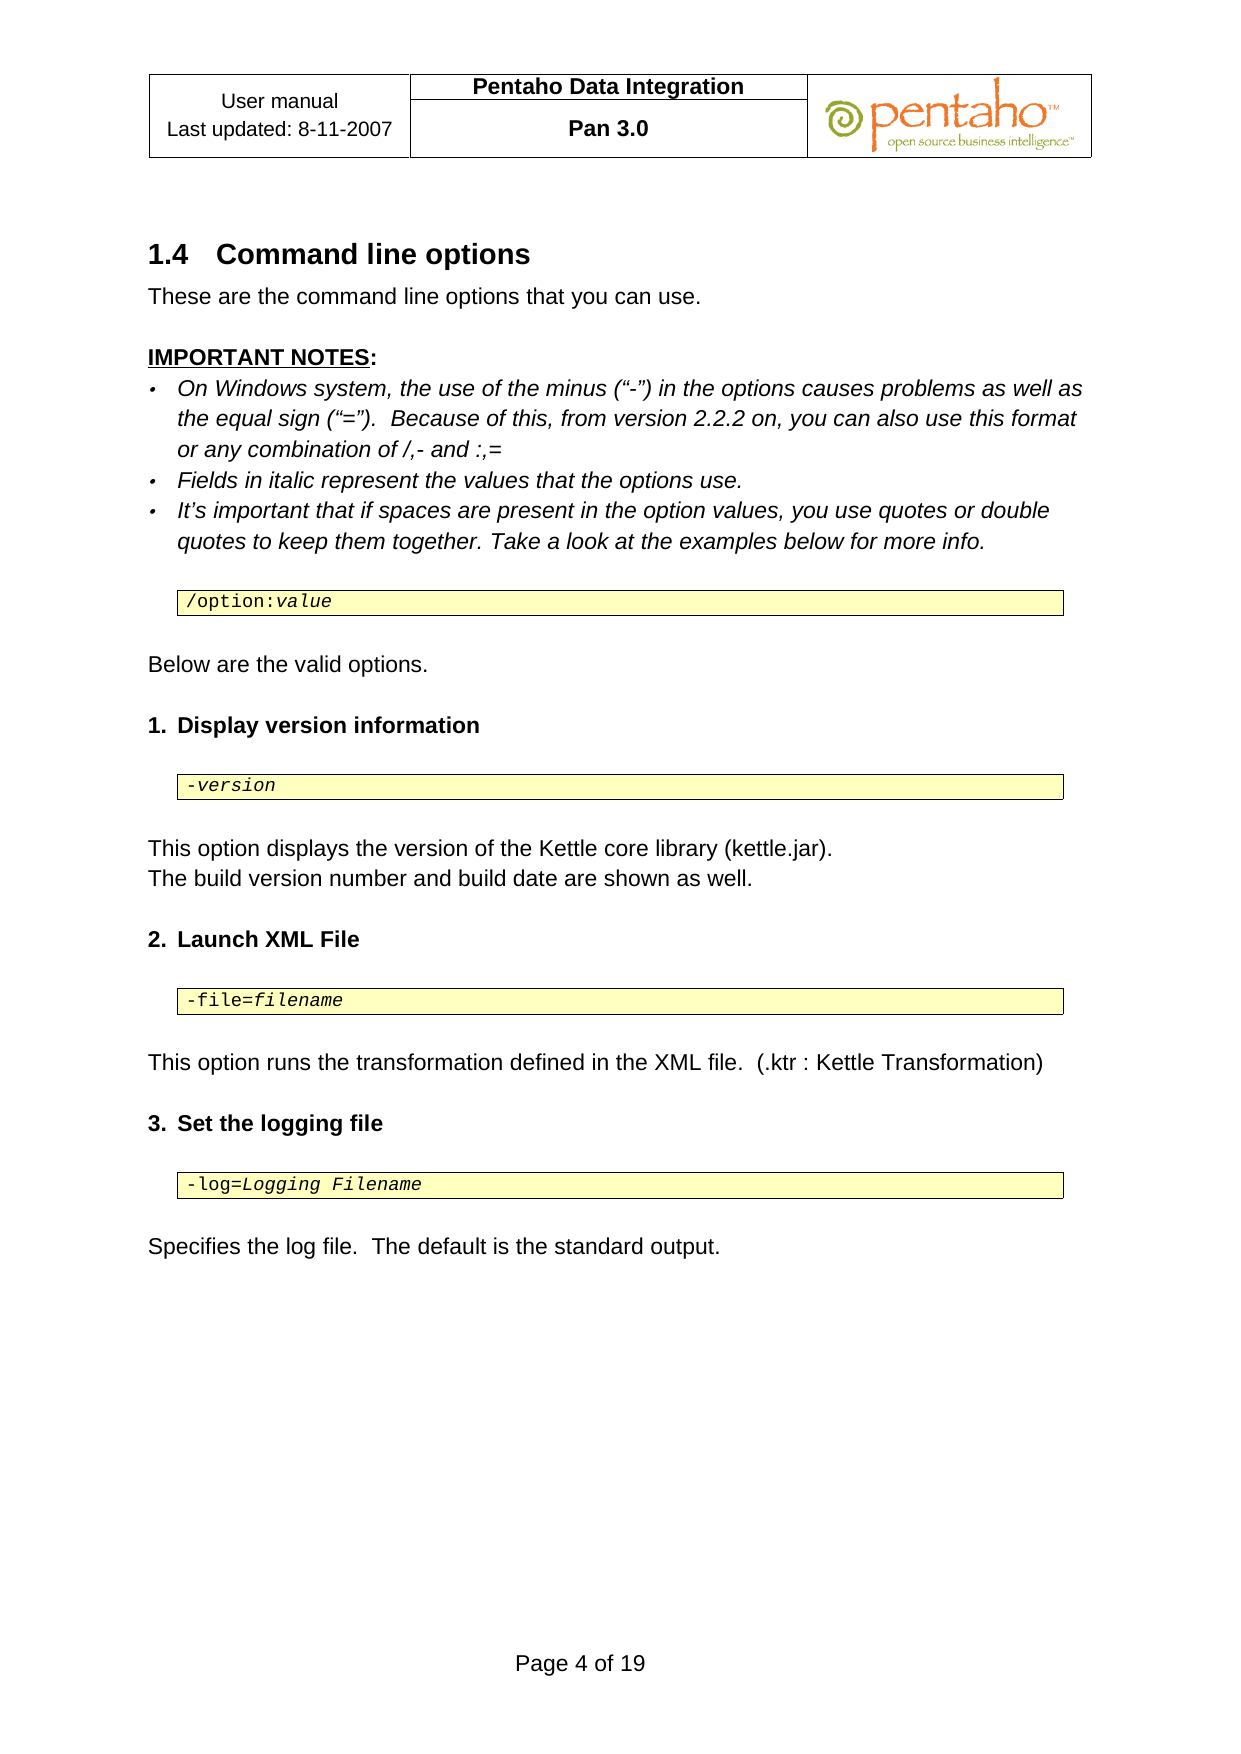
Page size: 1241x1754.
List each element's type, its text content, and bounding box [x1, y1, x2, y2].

text The build version number and build date are shown as well. [148, 866, 1092, 891]
text /option:value [178, 591, 1063, 615]
text These are the command line options that you can use. [148, 283, 1092, 309]
text This option displays the version of the Kettle core library (kettle.jar). [148, 835, 1092, 861]
subtitle Command line options [148, 238, 1092, 271]
list Launch XML File [148, 927, 1092, 953]
list It’s important that if spaces are present in the option values, you use quotes or double quotes to keep them together. Take a look at the examples below for more info. [148, 498, 1092, 554]
list Set the logging file [148, 1111, 1092, 1137]
text IMPORTANT NOTES: [148, 345, 1092, 370]
list Display version information [148, 712, 1092, 738]
text -version [178, 775, 1063, 799]
text Below are the valid options. [148, 651, 1092, 677]
text This option runs the transformation defined in the XML file. (.ktr : Kettle Transformation) [148, 1050, 1092, 1075]
text Specifies the log file. The default is the standard output. [148, 1234, 1092, 1259]
text -log=Logging Filename [178, 1173, 1063, 1198]
list Fields in italic represent the values that the options use. [148, 467, 1092, 493]
text -file=filename [178, 989, 1063, 1014]
list On Windows system, the use of the minus (“-”) in the options causes problems as well as the equal sign (“=”). Because of this, from version 2.2.2 on, you can also use this format or any combination of /,- and :,= [148, 375, 1092, 462]
